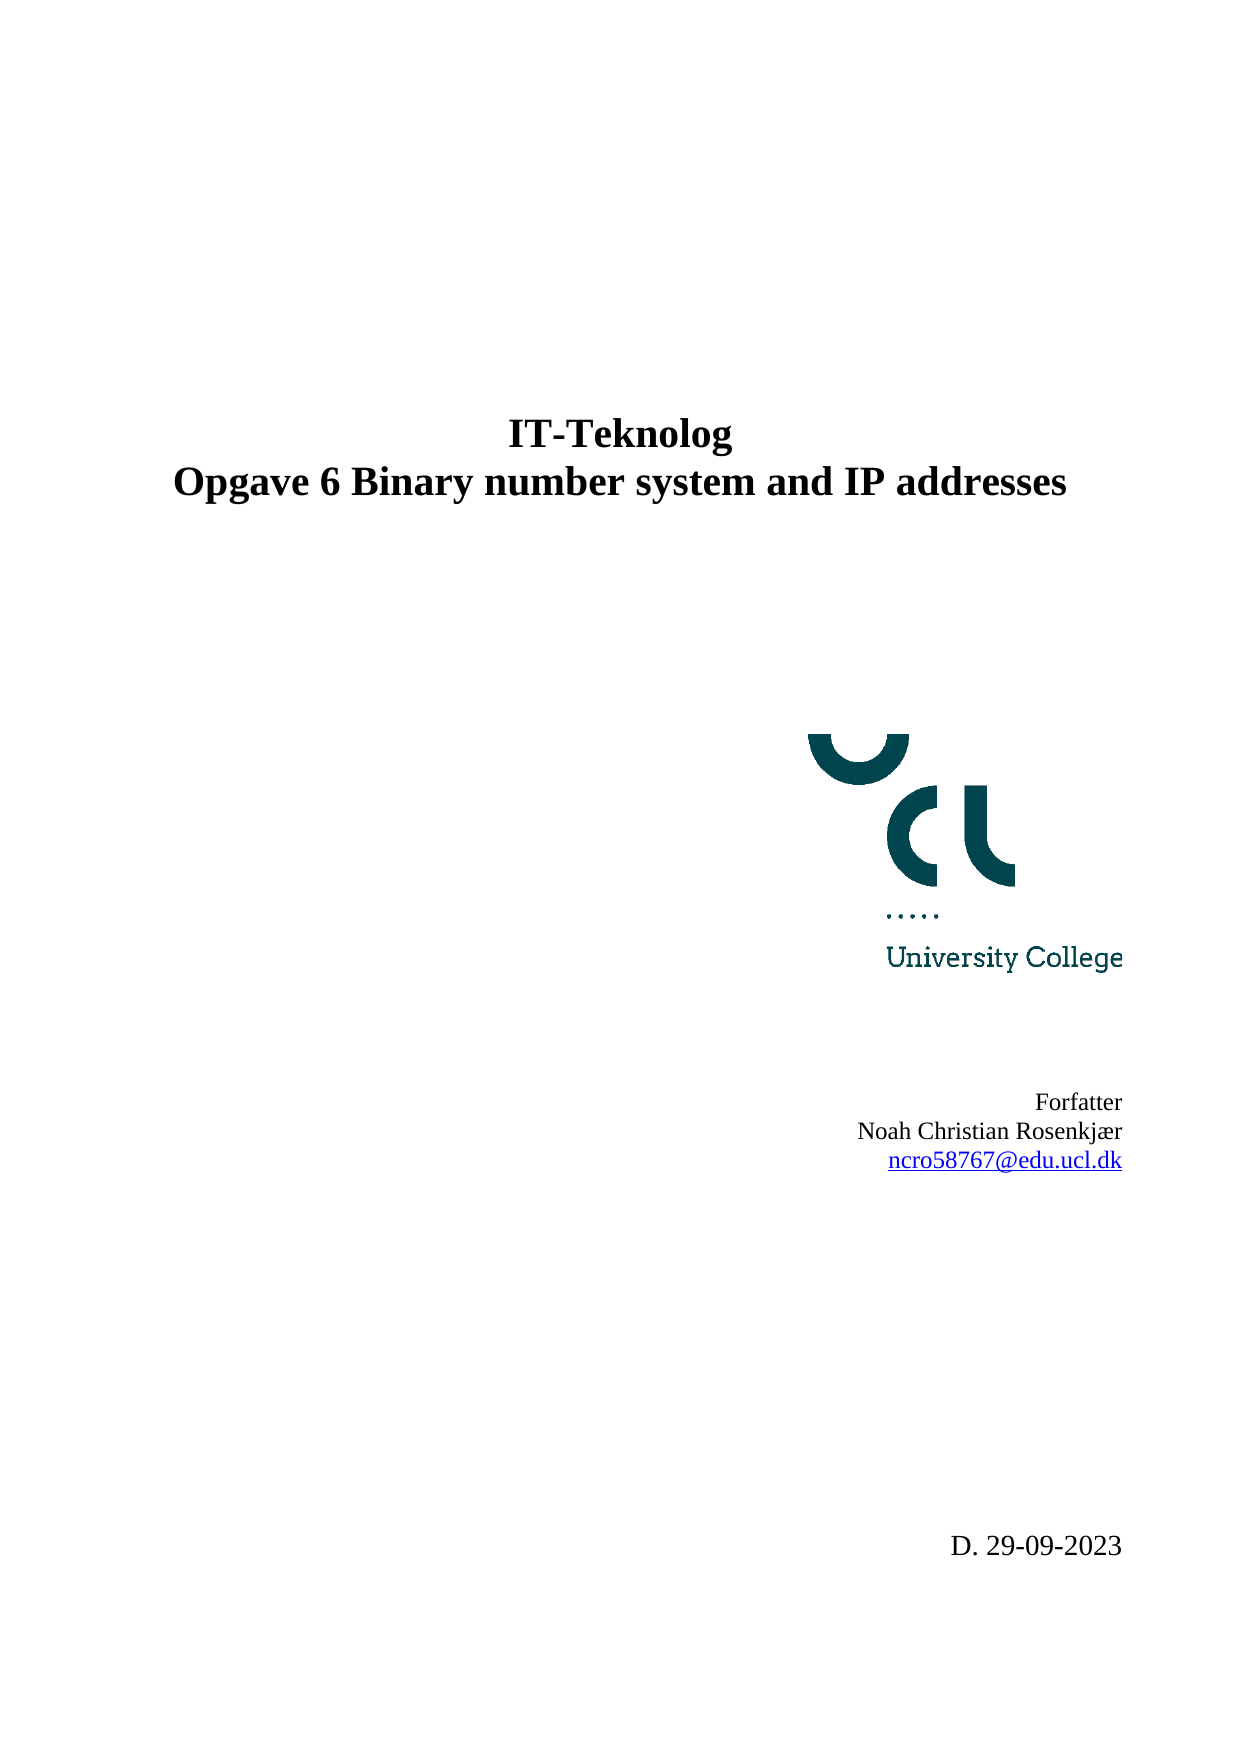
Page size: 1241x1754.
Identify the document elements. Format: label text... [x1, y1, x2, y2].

text Noah Christian Rosenkjær [118, 1116, 1122, 1145]
text IT-Teknolog [118, 409, 1122, 457]
text D. 29-09-2023 [118, 1528, 1122, 1562]
text Opgave 6 Binary number system and IP addresses [118, 457, 1122, 504]
text Forfatter [118, 1087, 1122, 1116]
picture [808, 734, 1123, 973]
text ncro58767@edu.ucl.dk [118, 1145, 1122, 1173]
